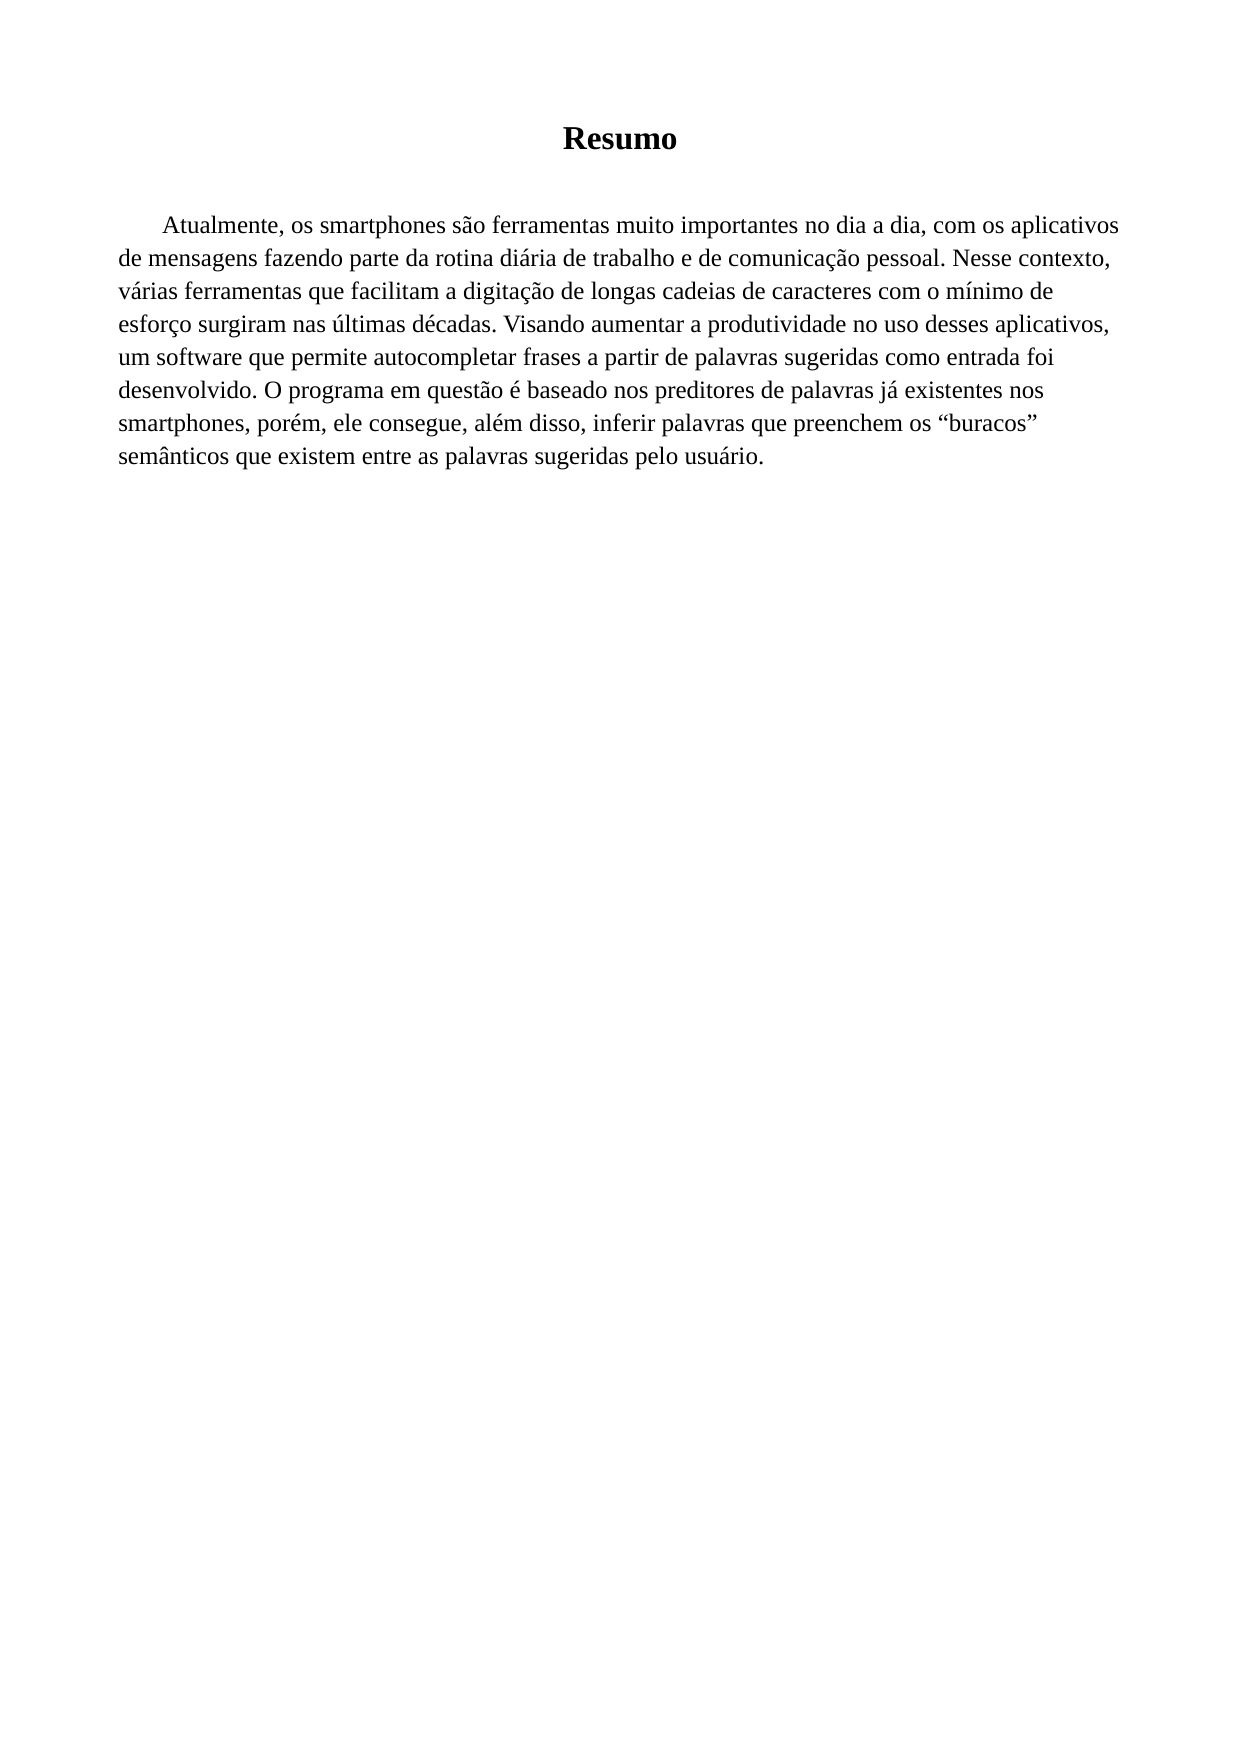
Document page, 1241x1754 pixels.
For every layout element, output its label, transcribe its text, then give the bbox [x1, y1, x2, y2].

text Atualmente, os smartphones são ferramentas muito importantes no dia a dia, com os aplicativos de mensagens fazendo parte da rotina diária de trabalho e de comunicação pessoal. Nesse contexto, várias ferramentas que facilitam a digitação de longas cadeias de caracteres com o mínimo de esforço surgiram nas últimas décadas. Visando aumentar a produtividade no uso desses aplicativos, um software que permite autocompletar frases a partir de palavras sugeridas como entrada foi desenvolvido. O programa em questão é baseado nos preditores de palavras já existentes nos smartphones, porém, ele consegue, além disso, inferir palavras que preenchem os “buracos” semânticos que existem entre as palavras sugeridas pelo usuário. [118, 177, 1122, 470]
text Resumo [118, 118, 1122, 156]
